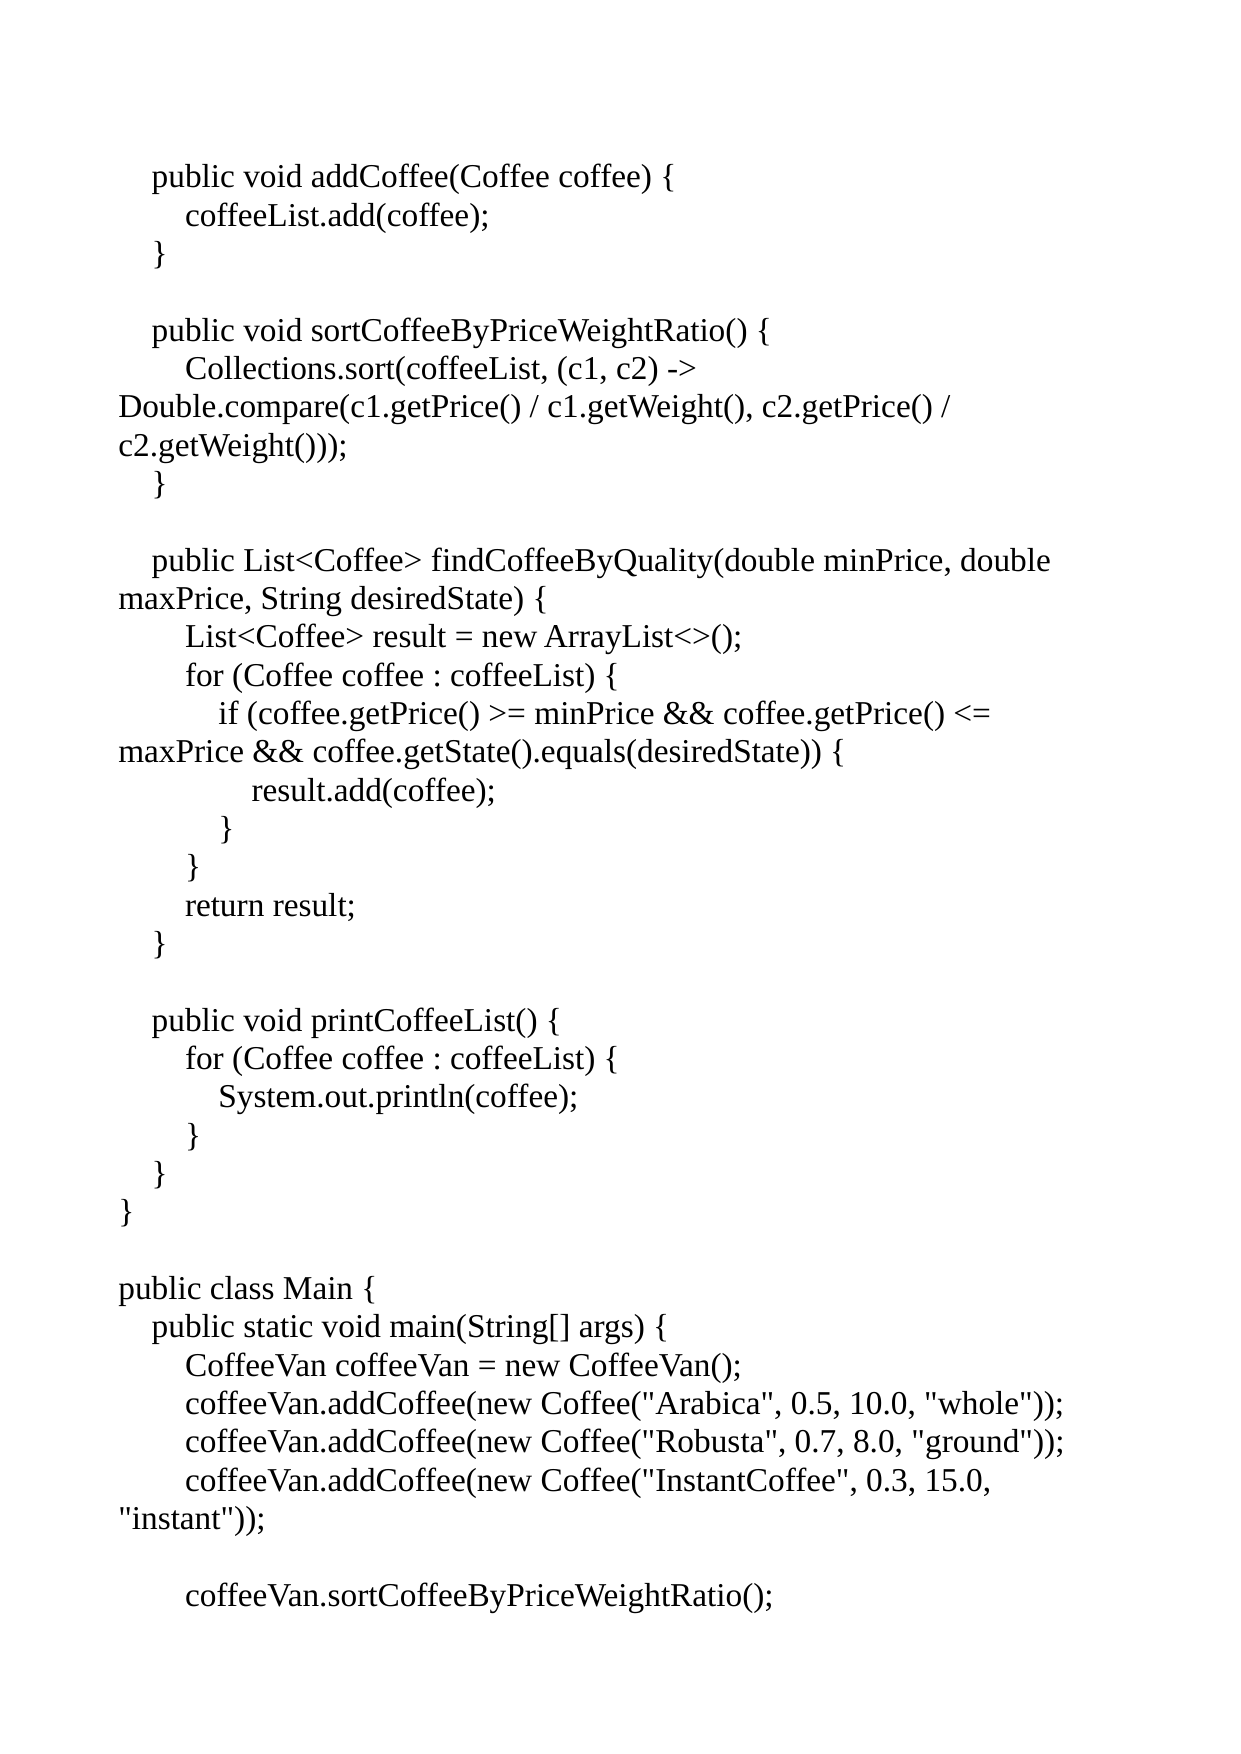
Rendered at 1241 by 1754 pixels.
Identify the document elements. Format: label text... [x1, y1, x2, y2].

text CoffeeVan coffeeVan = new CoffeeVan(); [118, 1345, 1122, 1383]
text } [118, 808, 1122, 846]
text for (Coffee coffee : coffeeList) { [118, 1038, 1122, 1076]
text } [118, 1153, 1122, 1191]
text public void printCoffeeList() { [118, 1000, 1122, 1038]
text } [118, 463, 1122, 501]
text if (coffee.getPrice() >= minPrice && coffee.getPrice() <= maxPrice && coffee.getState().equals(desiredState)) { [118, 693, 1122, 770]
text Collections.sort(coffeeList, (c1, c2) -> Double.compare(c1.getPrice() / c1.getWeight(), c2.getPrice() / c2.getWeight())); [118, 348, 1122, 463]
text } [118, 233, 1122, 271]
text } [118, 923, 1122, 961]
text public static void main(String[] args) { [118, 1306, 1122, 1345]
text coffeeList.add(coffee); [118, 195, 1122, 233]
text System.out.println(coffee); [118, 1076, 1122, 1115]
text coffeeVan.addCoffee(new Coffee("Robusta", 0.7, 8.0, "ground")); [118, 1421, 1122, 1460]
text public void addCoffee(Coffee coffee) { [118, 156, 1122, 195]
text coffeeVan.addCoffee(new Coffee("Arabica", 0.5, 10.0, "whole")); [118, 1383, 1122, 1421]
text List<Coffee> result = new ArrayList<>(); [118, 616, 1122, 655]
text } [118, 1191, 1122, 1230]
text public class Main { [118, 1268, 1122, 1306]
text result.add(coffee); [118, 770, 1122, 808]
text } [118, 1115, 1122, 1153]
text coffeeVan.addCoffee(new Coffee("InstantCoffee", 0.3, 15.0, "instant")); [118, 1460, 1122, 1536]
text return result; [118, 885, 1122, 923]
text public List<Coffee> findCoffeeByQuality(double minPrice, double maxPrice, String desiredState) { [118, 540, 1122, 616]
text for (Coffee coffee : coffeeList) { [118, 655, 1122, 693]
text coffeeVan.sortCoffeeByPriceWeightRatio(); [118, 1575, 1122, 1613]
text } [118, 846, 1122, 885]
text public void sortCoffeeByPriceWeightRatio() { [118, 310, 1122, 348]
